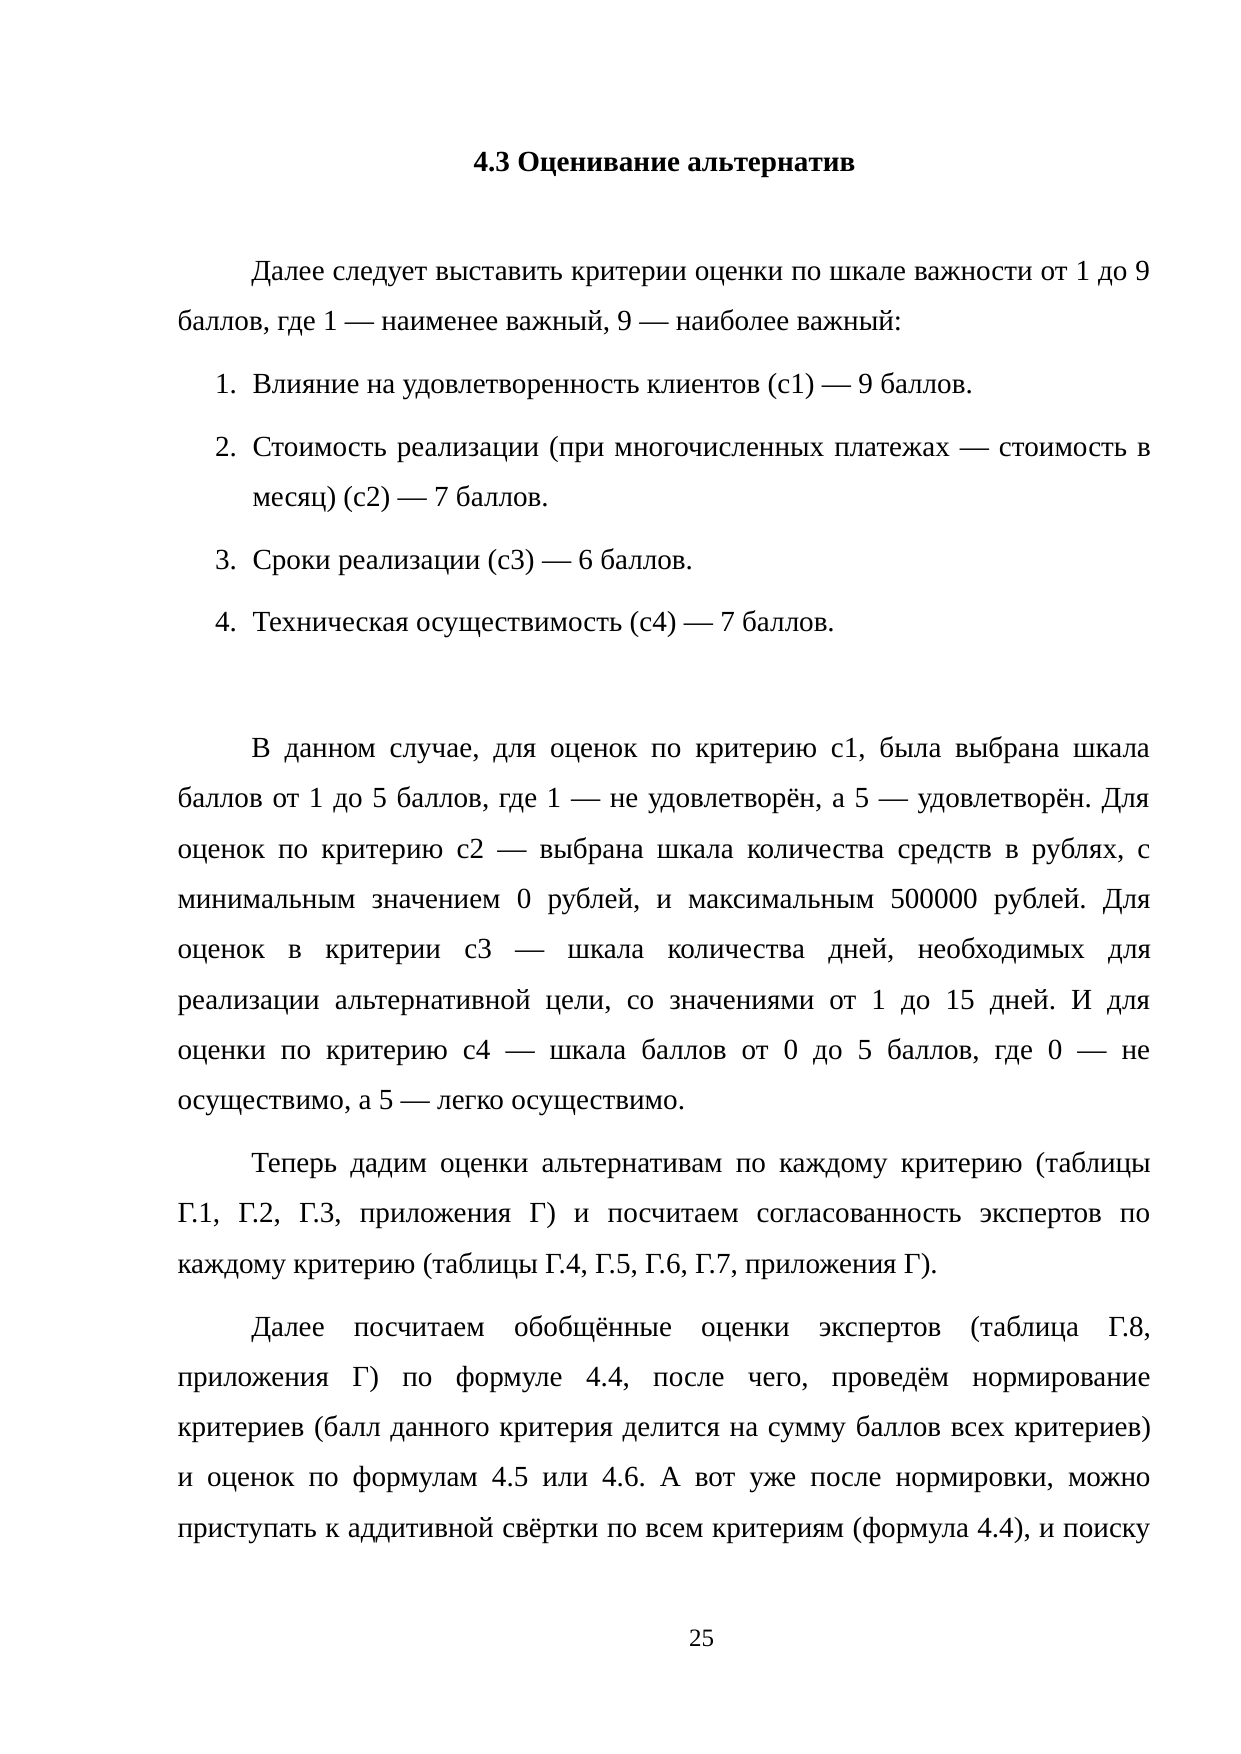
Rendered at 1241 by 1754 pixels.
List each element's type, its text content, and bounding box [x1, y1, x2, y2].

text Далее следует выставить критерии оценки по шкале важности от 1 до 9 баллов, где 1 — наименее важный, 9 — наиболее важный: [177, 253, 1152, 337]
list Влияние на удовлетворенность клиентов (c1) — 9 баллов. [215, 366, 1152, 399]
list Сроки реализации (c3) — 6 баллов. [215, 542, 1152, 575]
list Стоимость реализации (при многочисленных платежах — стоимость в месяц) (c2) — 7 баллов. [215, 429, 1152, 512]
text Далее посчитаем обобщённые оценки экспертов (таблица Г.8, приложения Г) по формуле 4.4, после чего, проведём нормирование критериев (балл данного критерия делится на сумму баллов всех критериев) и оценок по формулам 4.5 или 4.6. А вот уже после нормировки, можно приступать к аддитивной свёртки по всем критериям (формула 4.4), и поиску [177, 1309, 1152, 1543]
list Техническая осуществимость (c4) — 7 баллов. [215, 604, 1152, 638]
subtitle 4.3 Оценивание альтернатив [177, 144, 1152, 177]
text Теперь дадим оценки альтернативам по каждому критерию (таблицы Г.1, Г.2, Г.3, приложения Г) и посчитаем согласованность экспертов по каждому критерию (таблицы Г.4, Г.5, Г.6, Г.7, приложения Г). [177, 1145, 1152, 1279]
text В данном случае, для оценок по критерию с1, была выбрана шкала баллов от 1 до 5 баллов, где 1 — не удовлетворён, а 5 — удовлетворён. Для оценок по критерию с2 — выбрана шкала количества средств в рублях, с минимальным значением 0 рублей, и максимальным 500000 рублей. Для оценок в критерии с3 — шкала количества дней, необходимых для реализации альтернативной цели, со значениями от 1 до 15 дней. И для оценки по критерию с4 — шкала баллов от 0 до 5 баллов, где 0 — не осуществимо, а 5 — легко осуществимо. [177, 730, 1152, 1116]
